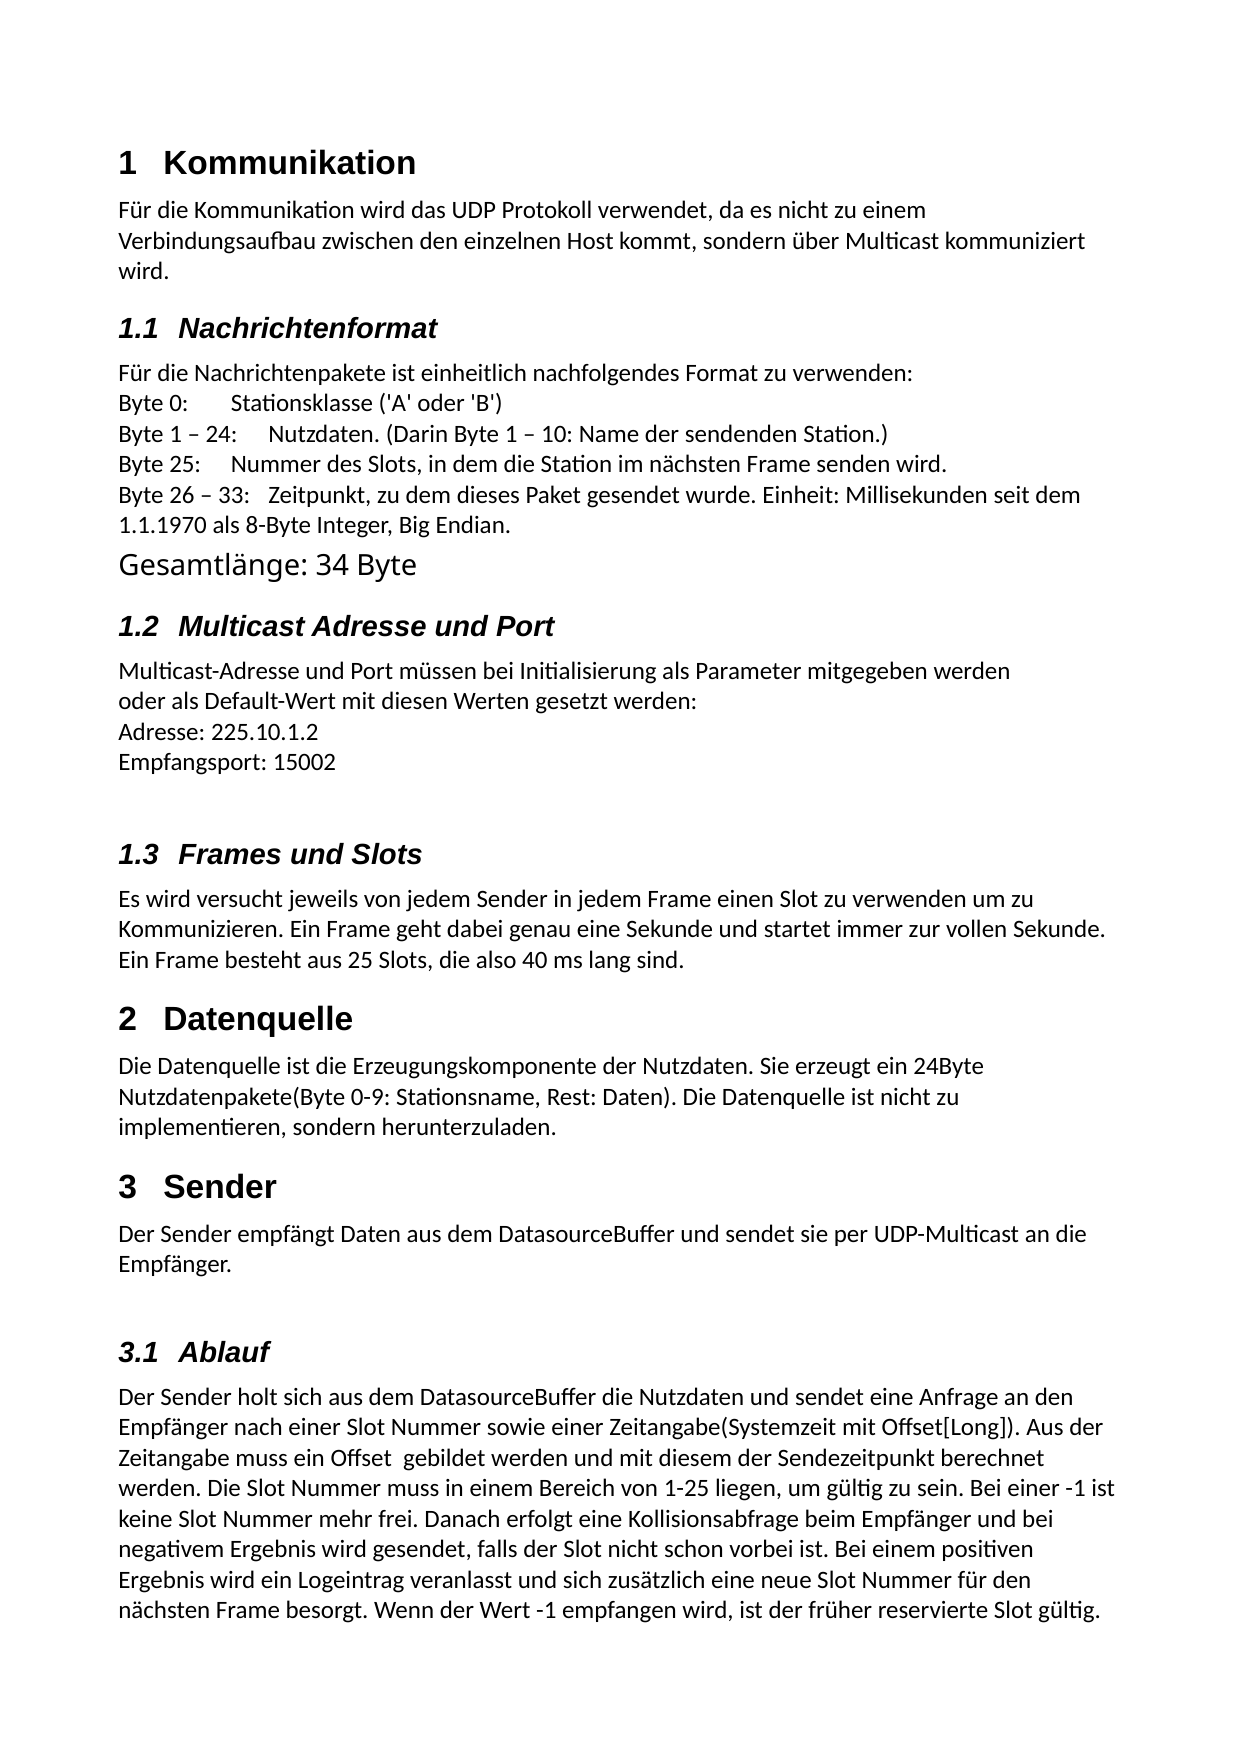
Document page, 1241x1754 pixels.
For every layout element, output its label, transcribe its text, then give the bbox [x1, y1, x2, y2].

text Für die Kommunikation wird das UDP Protokoll verwendet, da es nicht zu einem Verbindungsaufbau zwischen den einzelnen Host kommt, sondern über Multicast kommuniziert wird. [118, 194, 1122, 286]
text Gesamtlänge: 34 Byte [118, 544, 1122, 584]
text Empfangsport: 15002 [118, 746, 1122, 777]
text Byte 0: Stationsklasse ('A' oder 'B') [118, 387, 1122, 418]
subtitle Nachrichtenformat [118, 311, 1122, 344]
text Der Sender holt sich aus dem DatasourceBuffer die Nutzdaten und sendet eine Anfrage an den Empfänger nach einer Slot Nummer sowie einer Zeitangabe(Systemzeit mit Offset[Long]). Aus der Zeitangabe muss ein Offset gebildet werden und mit diesem der Sendezeitpunkt berechnet werden. Die Slot Nummer muss in einem Bereich von 1-25 liegen, um gültig zu sein. Bei einer -1 ist keine Slot Nummer mehr frei. Danach erfolgt eine Kollisionsabfrage beim Empfänger und bei negativem Ergebnis wird gesendet, falls der Slot nicht schon vorbei ist. Bei einem positiven Ergebnis wird ein Logeintrag veranlasst und sich zusätzlich eine neue Slot Nummer für den nächsten Frame besorgt. Wenn der Wert -1 empfangen wird, ist der früher reservierte Slot gültig. [118, 1381, 1122, 1625]
subtitle Frames und Slots [118, 837, 1122, 870]
subtitle Multicast Adresse und Port [118, 609, 1122, 642]
text Byte 26 – 33: Zeitpunkt, zu dem dieses Paket gesendet wurde. Einheit: Millisekunden seit dem 1.1.1970 als 8-Byte Integer, Big Endian. [118, 479, 1122, 540]
text Die Datenquelle ist die Erzeugungskomponente der Nutzdaten. Sie erzeugt ein 24Byte Nutzdatenpakete(Byte 0-9: Stationsname, Rest: Daten). Die Datenquelle ist nicht zu implementieren, sondern herunterzuladen. [118, 1050, 1122, 1142]
text Byte 25: Nummer des Slots, in dem die Station im nächsten Frame senden wird. [118, 448, 1122, 479]
text oder als Default-Wert mit diesen Werten gesetzt werden: [118, 685, 1122, 716]
text Für die Nachrichtenpakete ist einheitlich nachfolgendes Format zu verwenden: [118, 357, 1122, 387]
text Der Sender empfängt Daten aus dem DatasourceBuffer und sendet sie per UDP-Multicast an die Empfänger. [118, 1218, 1122, 1279]
subtitle Datenquelle [118, 999, 1122, 1038]
text Es wird versucht jeweils von jedem Sender in jedem Frame einen Slot zu verwenden um zu Kommunizieren. Ein Frame geht dabei genau eine Sekunde und startet immer zur vollen Sekunde. Ein Frame besteht aus 25 Slots, die also 40 ms lang sind. [118, 883, 1122, 974]
subtitle Sender [118, 1167, 1122, 1206]
subtitle Ablauf [118, 1335, 1122, 1368]
text Adresse: 225.10.1.2 [118, 716, 1122, 746]
text Byte 1 – 24: Nutzdaten. (Darin Byte 1 – 10: Name der sendenden Station.) [118, 418, 1122, 448]
subtitle Kommunikation [118, 143, 1122, 182]
text Multicast-Adresse und Port müssen bei Initialisierung als Parameter mitgegeben werden [118, 655, 1122, 685]
